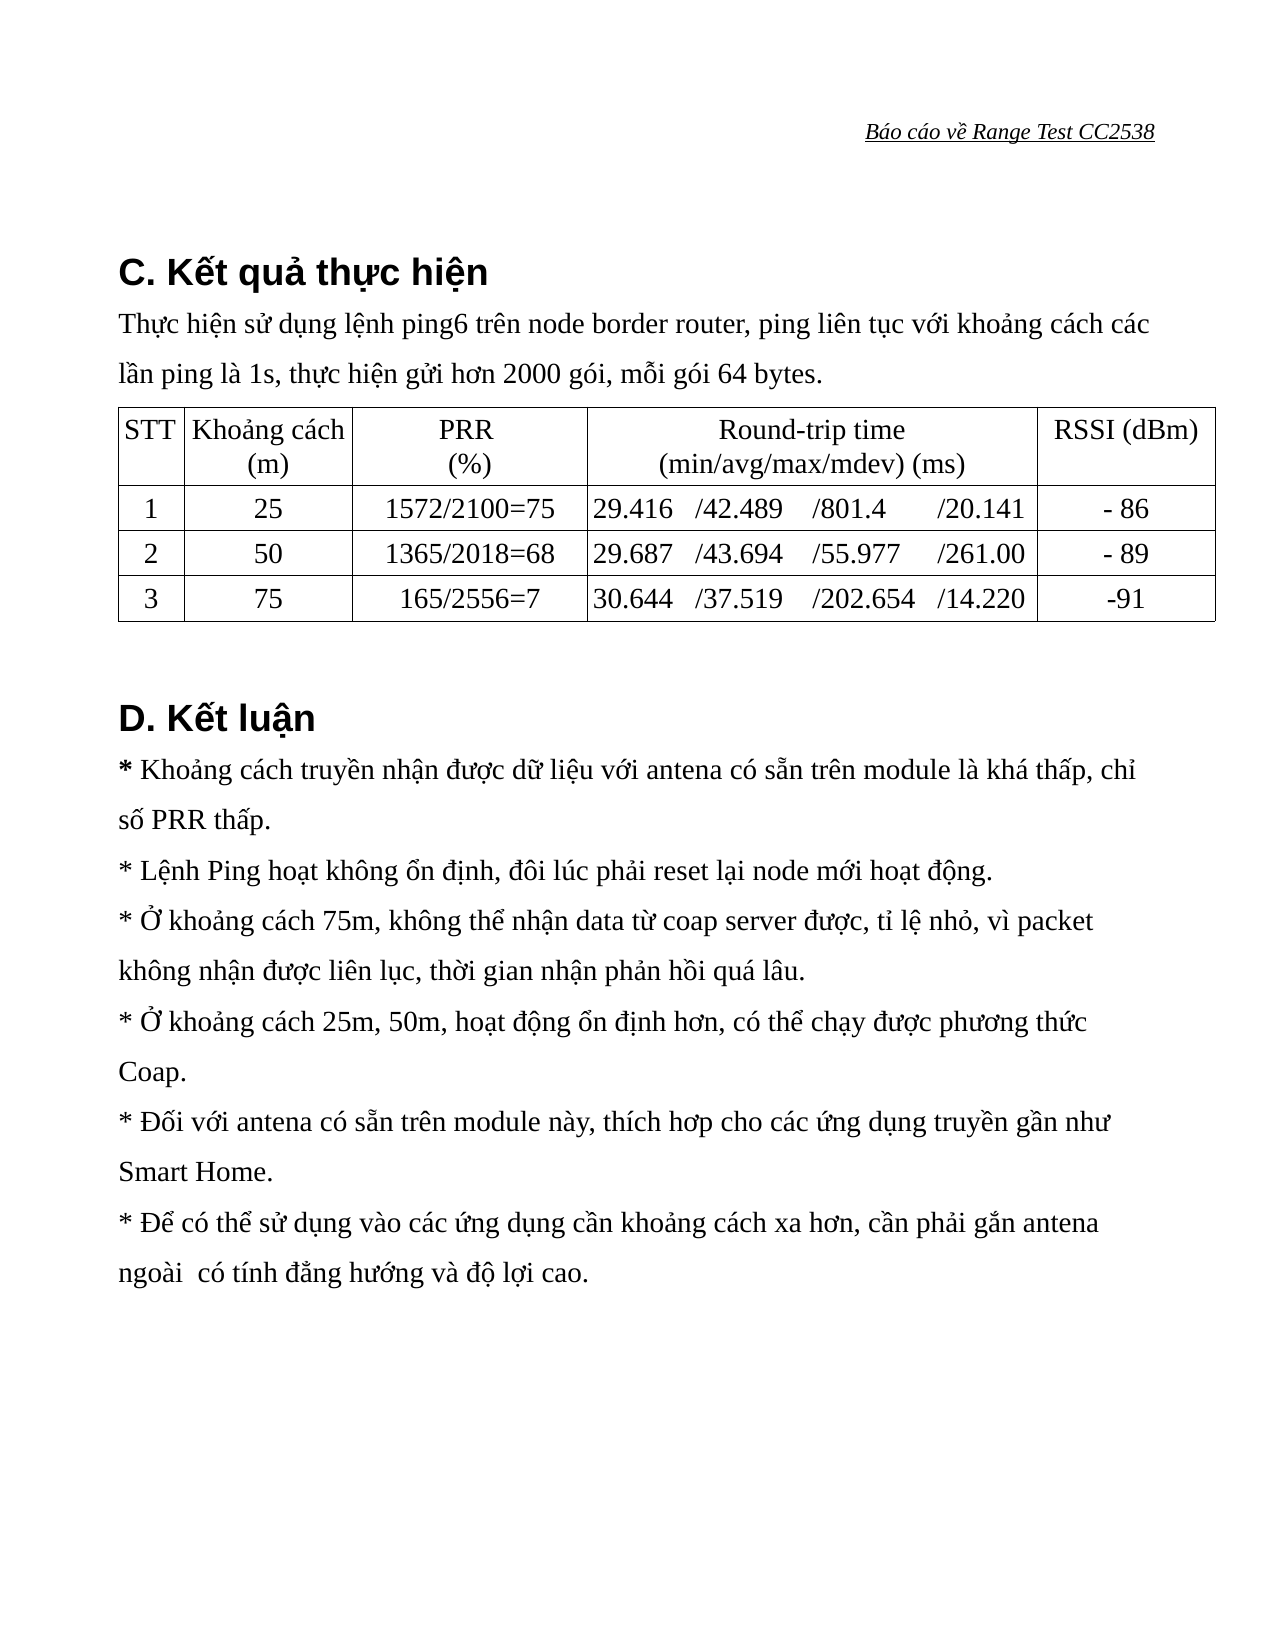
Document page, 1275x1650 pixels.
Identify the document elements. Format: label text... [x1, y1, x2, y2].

table_cell 3 [119, 576, 184, 621]
table_cell 1 [119, 486, 184, 530]
text Thực hiện sử dụng lệnh ping6 trên node border router, ping liên tục với khoảng cách các lần ping là 1s, thực hiện gửi hơn 2000 gói, mỗi gói 64 bytes. [118, 306, 1157, 390]
table_cell 29.416 /42.489 /801.4 /20.141 [588, 486, 1037, 530]
table_header RSSI (dBm) [1038, 408, 1215, 485]
table_cell 75 [185, 576, 352, 621]
table_cell 30.644 /37.519 /202.654 /14.220 [588, 576, 1037, 621]
text * Đối với antena có sẵn trên module này, thích hơp cho các ứng dụng truyền gần như Smart Home. [118, 1104, 1157, 1188]
table_cell 1365/2018=68 [353, 531, 587, 575]
table_cell 1572/2100=75 [353, 486, 587, 530]
table_cell - 86 [1038, 486, 1215, 530]
table_cell 2 [119, 531, 184, 575]
table_header Khoảng cách (m) [185, 408, 352, 485]
table_header PRR (%) [353, 408, 587, 485]
table_header STT [119, 408, 184, 485]
text * Ở khoảng cách 25m, 50m, hoạt động ổn định hơn, có thể chạy được phương thức Coap. [118, 1004, 1157, 1087]
text * Lệnh Ping hoạt không ổn định, đôi lúc phải reset lại node mới hoạt động. [118, 853, 1157, 886]
text * Để có thể sử dụng vào các ứng dụng cần khoảng cách xa hơn, cần phải gắn antena ngoài có tính đẳng hướng và độ lợi cao. [118, 1205, 1157, 1289]
subtitle D. Kết luận [118, 696, 1157, 739]
text * Ở khoảng cách 75m, không thể nhận data từ coap server được, tỉ lệ nhỏ, vì packet không nhận được liên lục, thời gian nhận phản hồi quá lâu. [118, 903, 1157, 987]
table_cell 50 [185, 531, 352, 575]
table_cell 165/2556=7 [353, 576, 587, 621]
table_cell 29.687 /43.694 /55.977 /261.00 [588, 531, 1037, 575]
subtitle C. Kết quả thực hiện [118, 250, 1157, 293]
table_cell 25 [185, 486, 352, 530]
table_header Round-trip time (min/avg/max/mdev) (ms) [588, 408, 1037, 485]
table_cell -91 [1038, 576, 1215, 621]
table_cell - 89 [1038, 531, 1215, 575]
text * Khoảng cách truyền nhận được dữ liệu với antena có sẵn trên module là khá thấp, chỉ số PRR thấp. [118, 752, 1157, 836]
